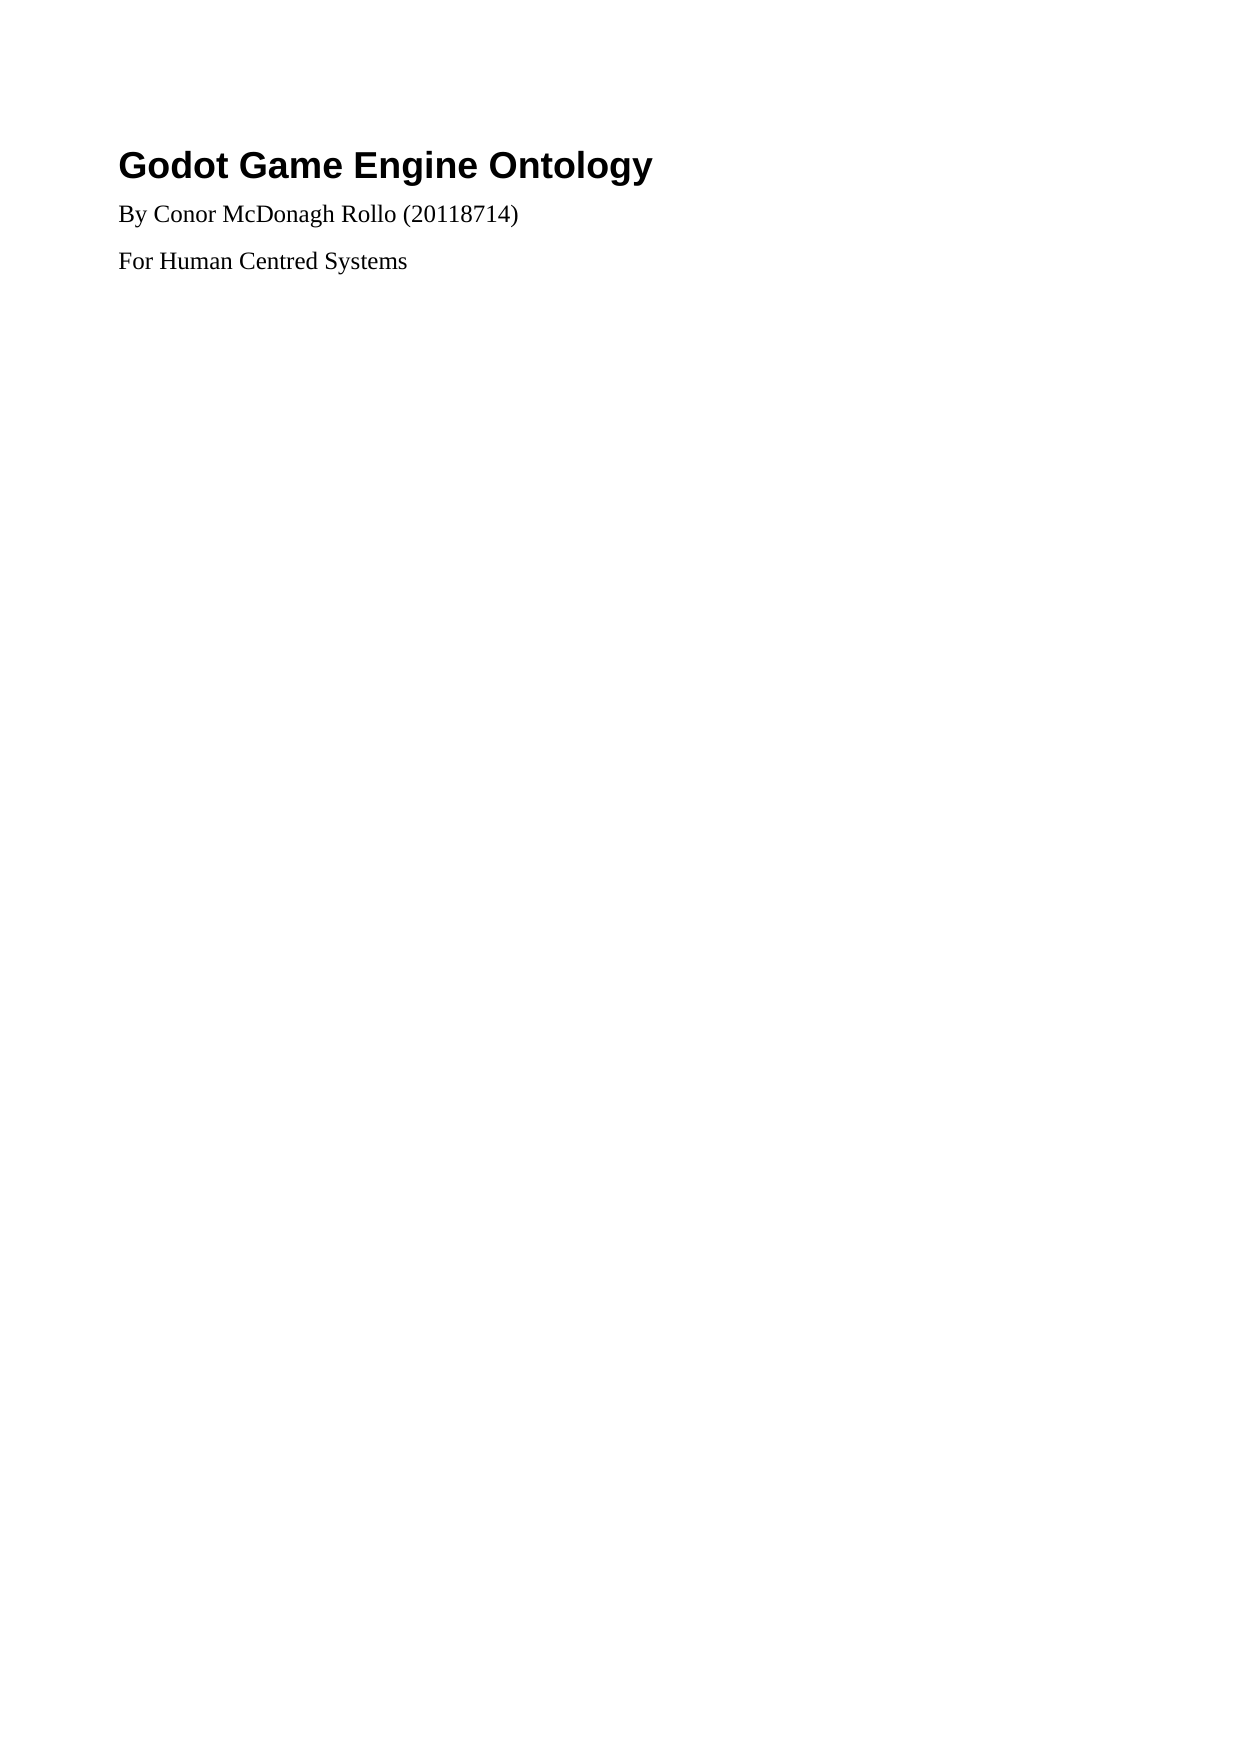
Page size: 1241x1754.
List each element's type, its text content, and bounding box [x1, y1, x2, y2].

subtitle Godot Game Engine Ontology [118, 143, 1122, 186]
text For Human Centred Systems [118, 246, 1122, 275]
text By Conor McDonagh Rollo (20118714) [118, 199, 1122, 227]
